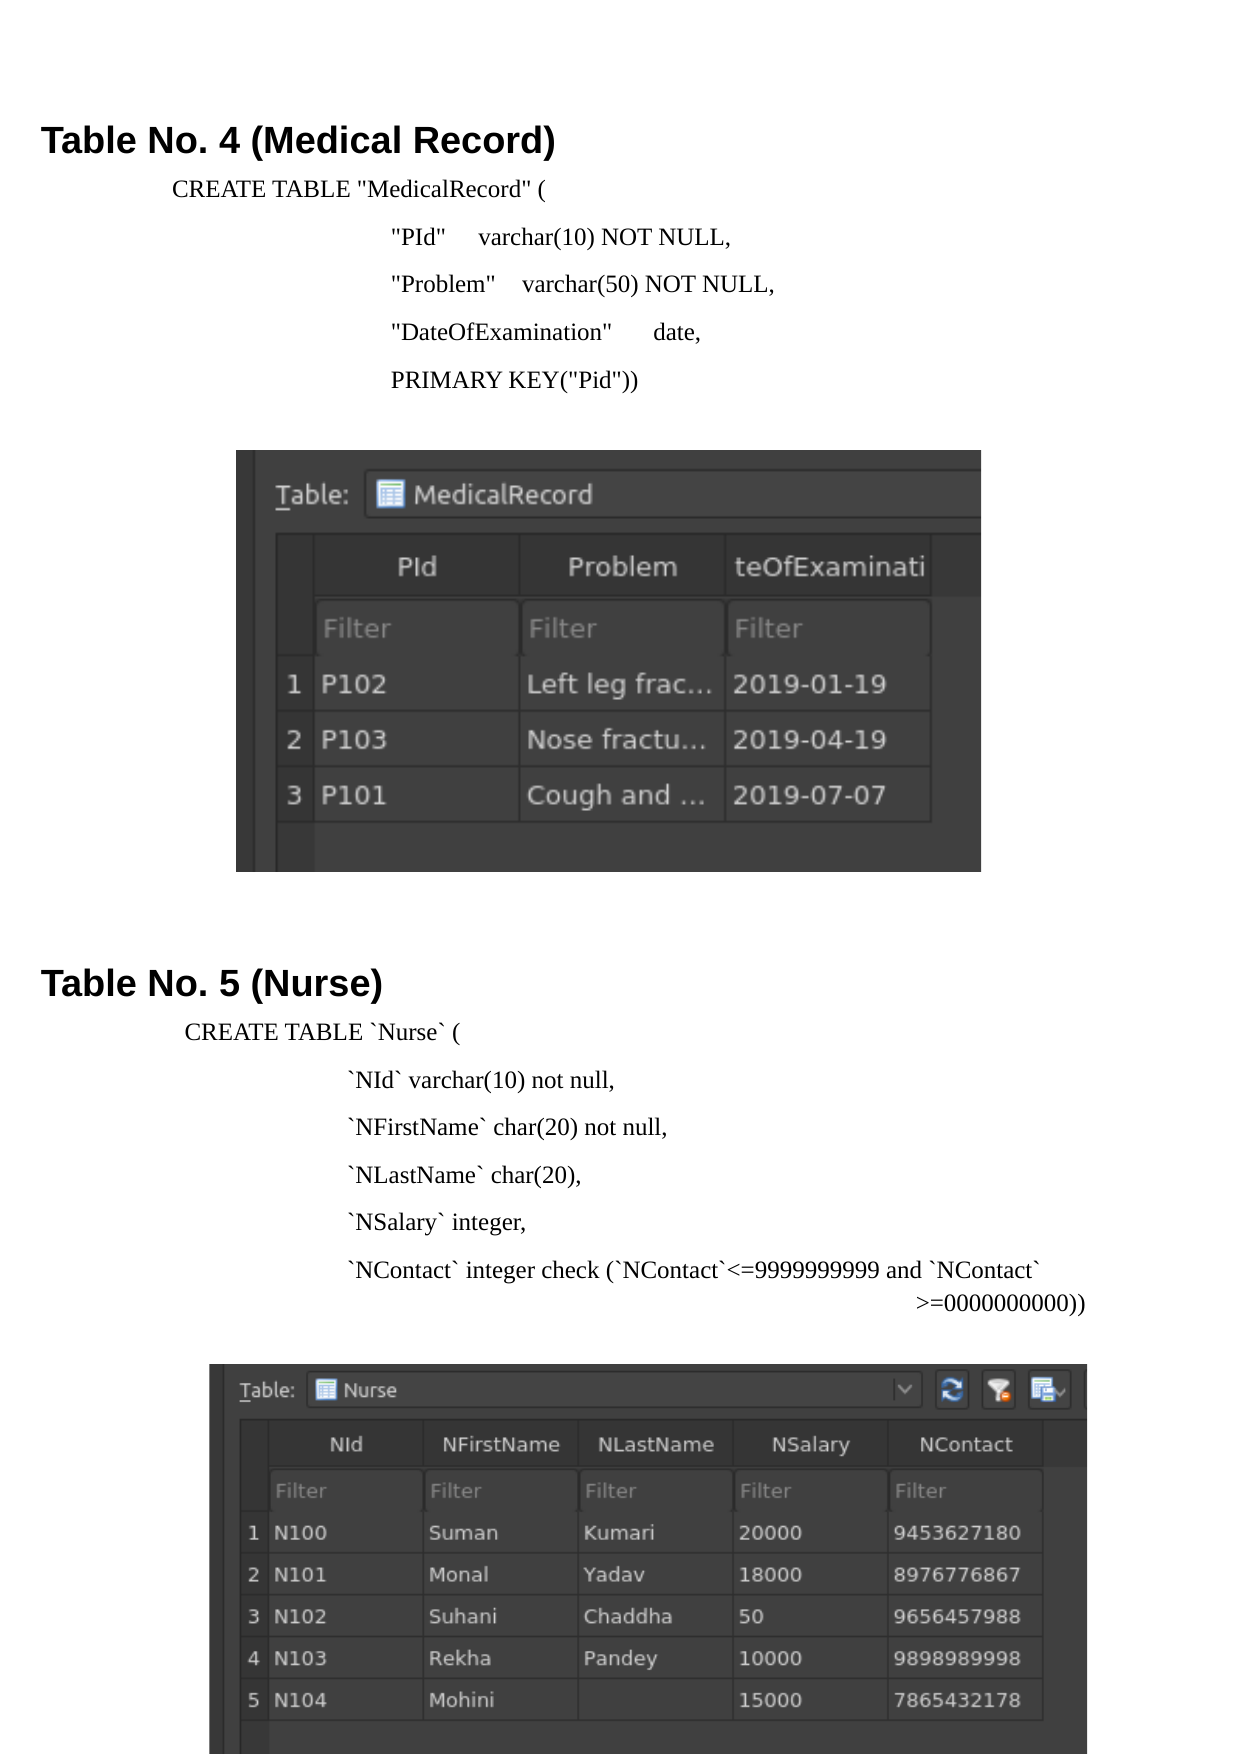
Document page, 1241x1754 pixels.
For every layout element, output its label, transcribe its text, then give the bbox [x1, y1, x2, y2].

text CREATE TABLE "MedicalRecord" ( [41, 174, 1199, 203]
text PRIMARY KEY("Pid")) [41, 365, 1199, 393]
text `NFirstName` char(20) not null, [41, 1112, 1199, 1141]
text `NLastName` char(20), [41, 1160, 1199, 1189]
text "PId" varchar(10) NOT NULL, [41, 222, 1199, 251]
text "Problem" varchar(50) NOT NULL, [41, 269, 1199, 298]
text `NSalary` integer, [41, 1207, 1199, 1236]
subtitle Table No. 4 (Medical Record) [41, 118, 1199, 162]
text CREATE TABLE `Nurse` ( [41, 1017, 1199, 1046]
subtitle Table No. 5 (Nurse) [41, 961, 1199, 1004]
text `NContact` integer check (`NContact`<=9999999999 and `NContact` >=0000000000)) [41, 1255, 1199, 1317]
text "DateOfExamination" date, [41, 317, 1199, 346]
text `NId` varchar(10) not null, [41, 1065, 1199, 1093]
